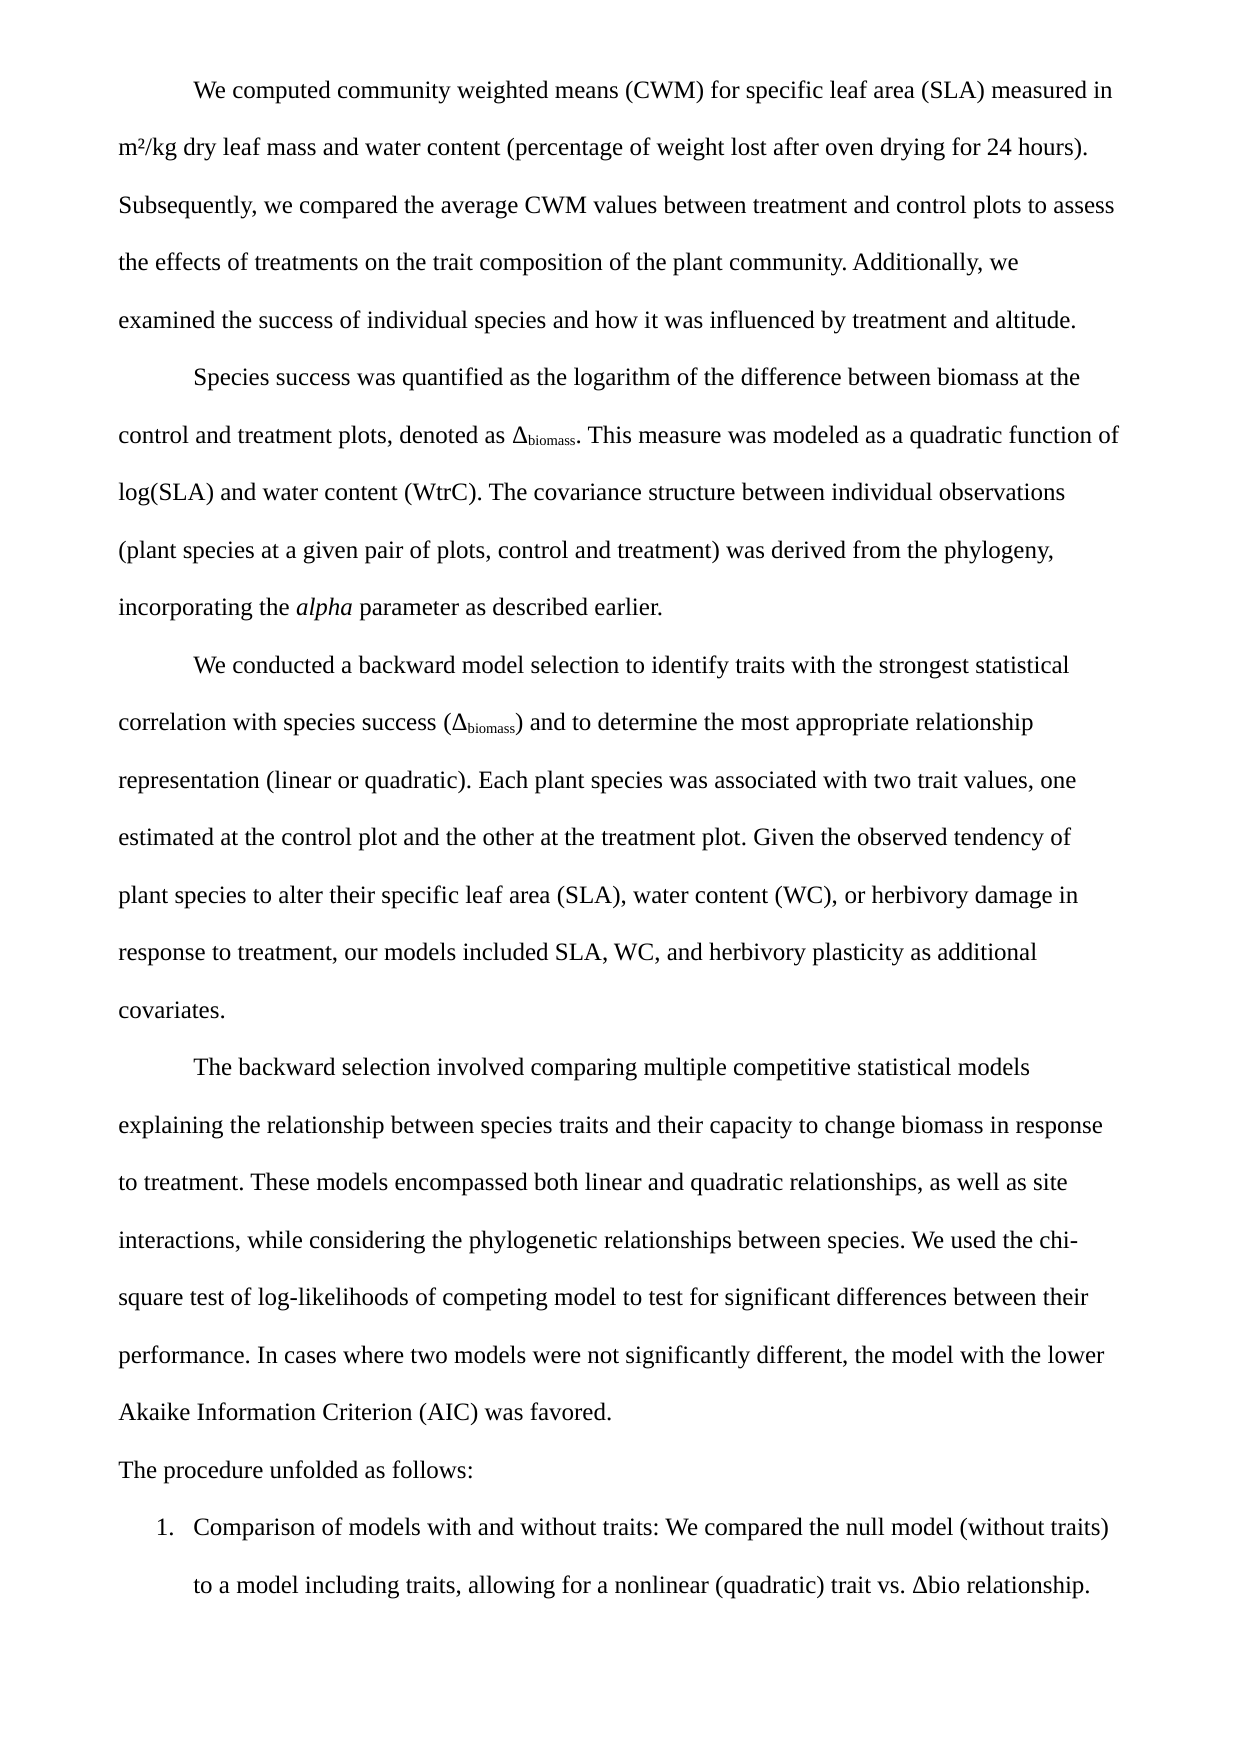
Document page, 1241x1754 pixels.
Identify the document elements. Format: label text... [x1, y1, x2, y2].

text We computed community weighted means (CWM) for specific leaf area (SLA) measured in m²/kg dry leaf mass and water content (percentage of weight lost after oven drying for 24 hours). Subsequently, we compared the average CWM values between treatment and control plots to assess the effects of treatments on the trait composition of the plant community. Additionally, we examined the success of individual species and how it was influenced by treatment and altitude. [118, 75, 1122, 334]
text The backward selection involved comparing multiple competitive statistical models explaining the relationship between species traits and their capacity to change biomass in response to treatment. These models encompassed both linear and quadratic relationships, as well as site interactions, while considering the phylogenetic relationships between species. We used the chi-square test of log-likelihoods of competing model to test for significant differences between their performance. In cases where two models were not significantly different, the model with the lower Akaike Information Criterion (AIC) was favored. [118, 1052, 1122, 1426]
list Comparison of models with and without traits: We compared the null model (without traits) to a model including traits, allowing for a nonlinear (quadratic) trait vs. Δbio relationship. [156, 1512, 1122, 1599]
text We conducted a backward model selection to identify traits with the strongest statistical correlation with species success (Δbiomass) and to determine the most appropriate relationship representation (linear or quadratic). Each plant species was associated with two trait values, one estimated at the control plot and the other at the treatment plot. Given the observed tendency of plant species to alter their specific leaf area (SLA), water content (WC), or herbivory damage in response to treatment, our models included SLA, WC, and herbivory plasticity as additional covariates. [118, 650, 1122, 1024]
text Species success was quantified as the logarithm of the difference between biomass at the control and treatment plots, denoted as Δbiomass. This measure was modeled as a quadratic function of log(SLA) and water content (WtrC). The covariance structure between individual observations (plant species at a given pair of plots, control and treatment) was derived from the phylogeny, incorporating the alpha parameter as described earlier. [118, 362, 1122, 621]
text The procedure unfolded as follows: [118, 1455, 1122, 1484]
